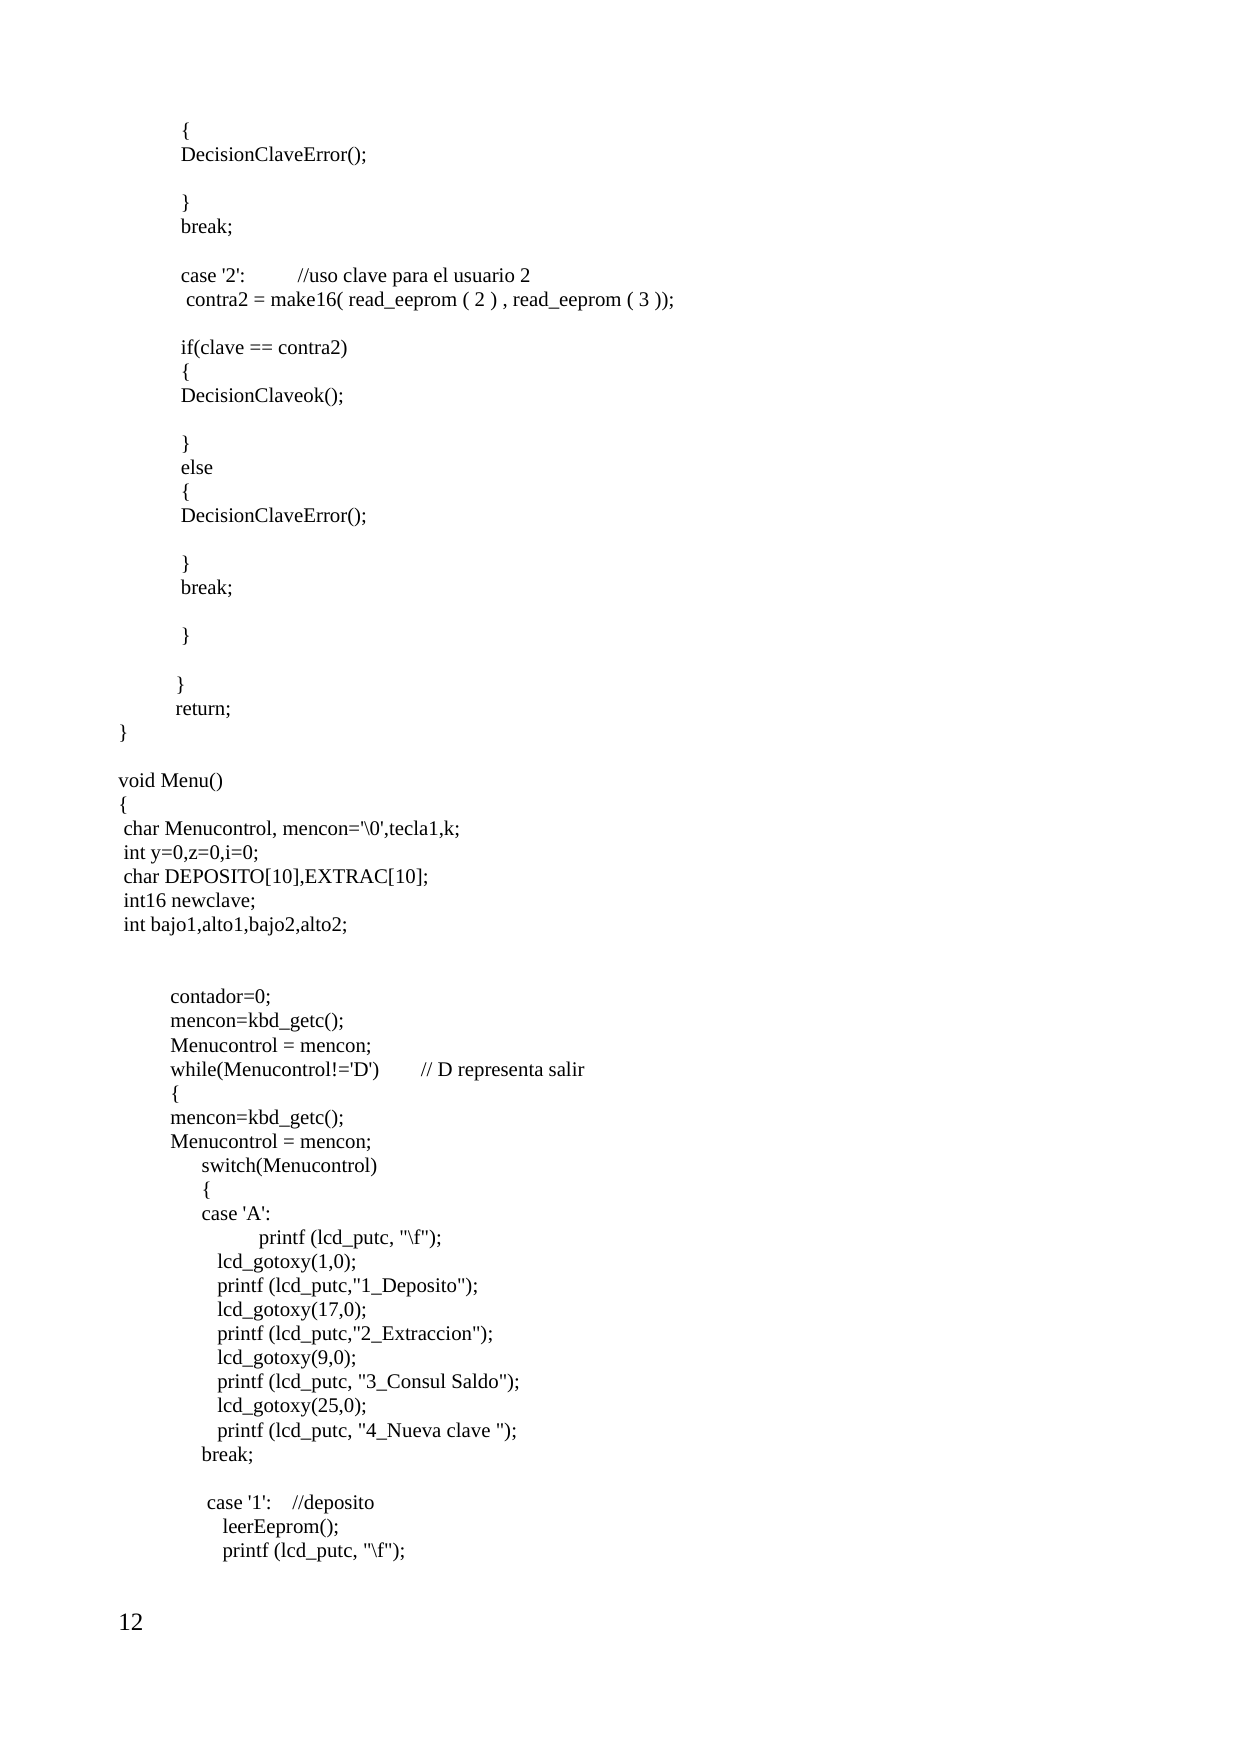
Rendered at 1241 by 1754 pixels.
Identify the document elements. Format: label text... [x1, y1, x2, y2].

text DecisionClaveError(); [118, 503, 1122, 527]
text } [118, 720, 1122, 744]
text break; [118, 1442, 1122, 1466]
text lcd_gotoxy(25,0); [118, 1393, 1122, 1417]
text break; [118, 575, 1122, 599]
text printf (lcd_putc, "4_Nueva clave "); [118, 1417, 1122, 1442]
text } [118, 190, 1122, 214]
text } [118, 623, 1122, 647]
text leerEeprom(); [118, 1514, 1122, 1538]
text } [118, 431, 1122, 455]
text return; [118, 696, 1122, 720]
text int y=0,z=0,i=0; [118, 840, 1122, 864]
text else [118, 455, 1122, 479]
text { [118, 118, 1122, 142]
text printf (lcd_putc,"2_Extraccion"); [118, 1321, 1122, 1345]
text printf (lcd_putc,"1_Deposito"); [118, 1273, 1122, 1297]
text printf (lcd_putc, "\f"); [118, 1538, 1122, 1562]
text switch(Menucontrol) [118, 1153, 1122, 1177]
text Menucontrol = mencon; [118, 1129, 1122, 1153]
text printf (lcd_putc, "3_Consul Saldo"); [118, 1369, 1122, 1393]
text break; [118, 214, 1122, 238]
text { [118, 1177, 1122, 1201]
text DecisionClaveok(); [118, 383, 1122, 407]
text DecisionClaveError(); [118, 142, 1122, 166]
text if(clave == contra2) [118, 335, 1122, 359]
text { [118, 479, 1122, 503]
text int bajo1,alto1,bajo2,alto2; [118, 912, 1122, 936]
text case '2': //uso clave para el usuario 2 [118, 262, 1122, 287]
text } [118, 551, 1122, 575]
text case '1': //deposito [118, 1490, 1122, 1514]
text case 'A': [118, 1201, 1122, 1225]
text { [118, 359, 1122, 383]
text lcd_gotoxy(1,0); [118, 1249, 1122, 1273]
text contador=0; [118, 984, 1122, 1008]
text Menucontrol = mencon; [118, 1032, 1122, 1057]
text lcd_gotoxy(9,0); [118, 1345, 1122, 1369]
text printf (lcd_putc, "\f"); [118, 1225, 1122, 1249]
text while(Menucontrol!='D') // D representa salir [118, 1057, 1122, 1081]
text { [118, 792, 1122, 816]
text contra2 = make16( read_eeprom ( 2 ) , read_eeprom ( 3 )); [118, 287, 1122, 311]
text lcd_gotoxy(17,0); [118, 1297, 1122, 1321]
text mencon=kbd_getc(); [118, 1008, 1122, 1032]
text char DEPOSITO[10],EXTRAC[10]; [118, 864, 1122, 888]
text { [118, 1081, 1122, 1105]
text } [118, 672, 1122, 696]
text mencon=kbd_getc(); [118, 1105, 1122, 1129]
text char Menucontrol, mencon='\0',tecla1,k; [118, 816, 1122, 840]
text void Menu() [118, 768, 1122, 792]
text int16 newclave; [118, 888, 1122, 912]
